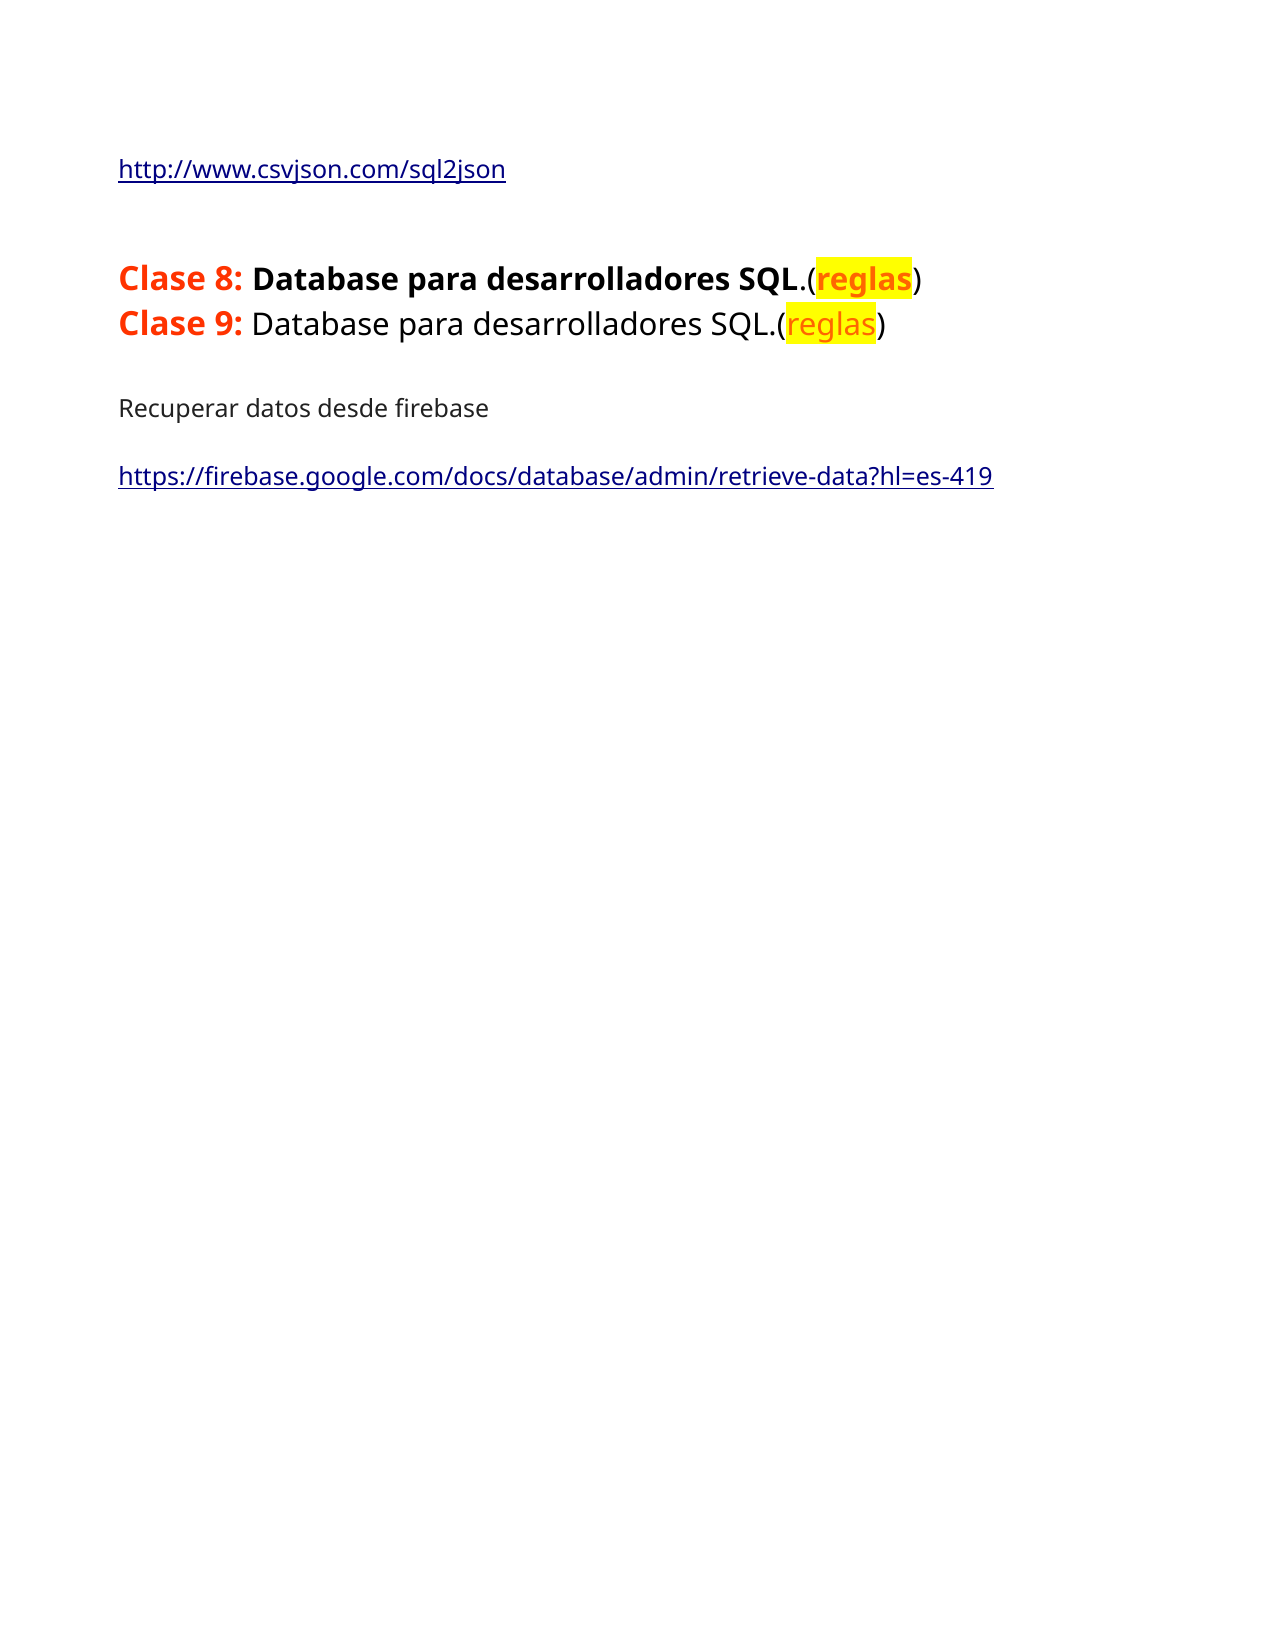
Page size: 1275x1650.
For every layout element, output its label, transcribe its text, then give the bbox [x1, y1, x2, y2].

text https://firebase.google.com/docs/database/admin/retrieve-data?hl=es-419 [118, 459, 1157, 493]
text Clase 8: Database para desarrolladores SQL.(reglas) [118, 254, 1157, 300]
text Clase 9: Database para desarrolladores SQL.(reglas) [118, 300, 1157, 345]
text Recuperar datos desde firebase [118, 391, 1157, 425]
text http://www.csvjson.com/sql2json [118, 152, 1157, 186]
